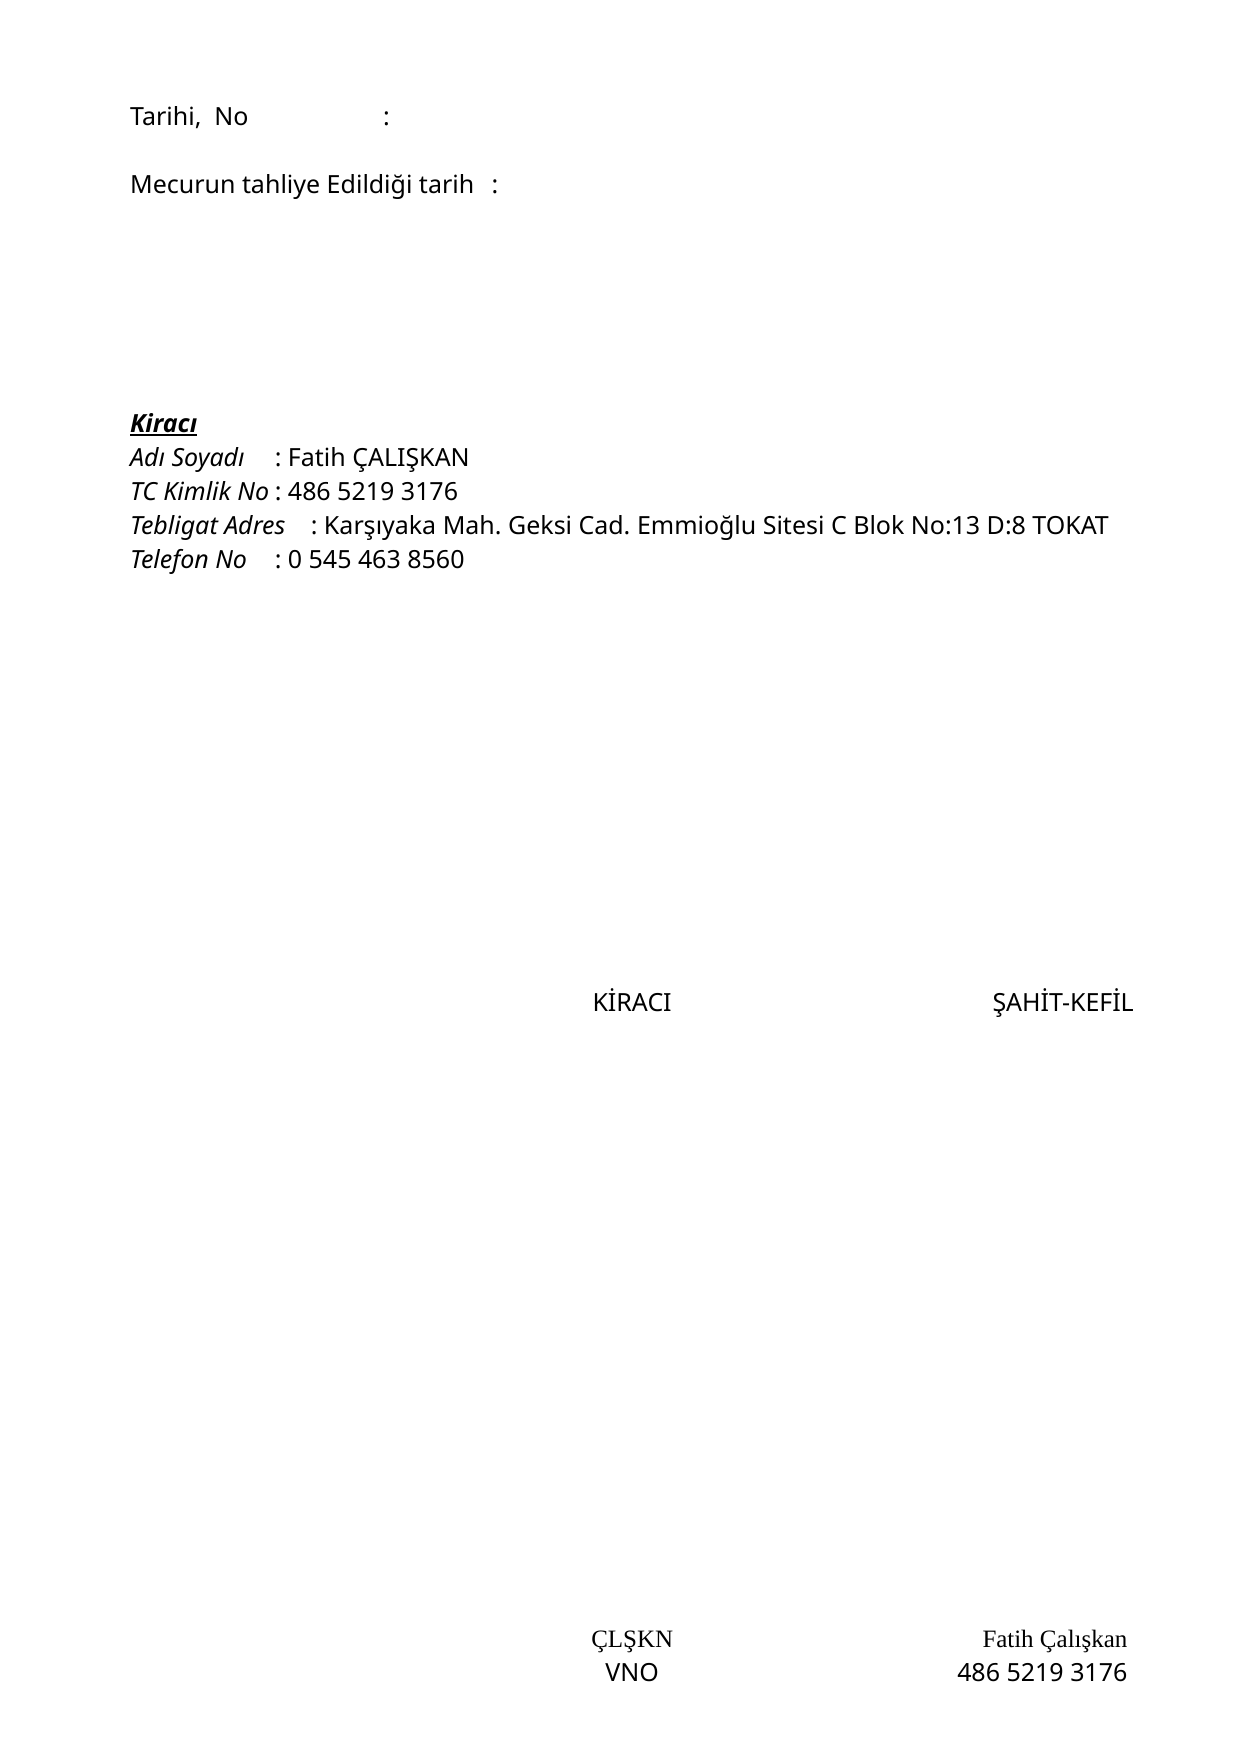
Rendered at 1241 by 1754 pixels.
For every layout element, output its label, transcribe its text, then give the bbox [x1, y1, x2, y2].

text KİRACI ŞAHİT-KEFİL [130, 985, 1175, 1019]
text TC Kimlik No : 486 5219 3176 [130, 474, 1175, 508]
text Tarihi, No : [130, 99, 1175, 133]
text Adı Soyadı : Fatih ÇALIŞKAN [130, 440, 1175, 474]
text Mecurun tahliye Edildiği tarih : [130, 167, 1175, 201]
text Telefon No : 0 545 463 8560 [130, 542, 1175, 576]
text Kiracı [130, 406, 1175, 440]
text Tebligat Adres : Karşıyaka Mah. Geksi Cad. Emmioğlu Sitesi C Blok No:13 D:8 TOKAT [130, 508, 1175, 542]
